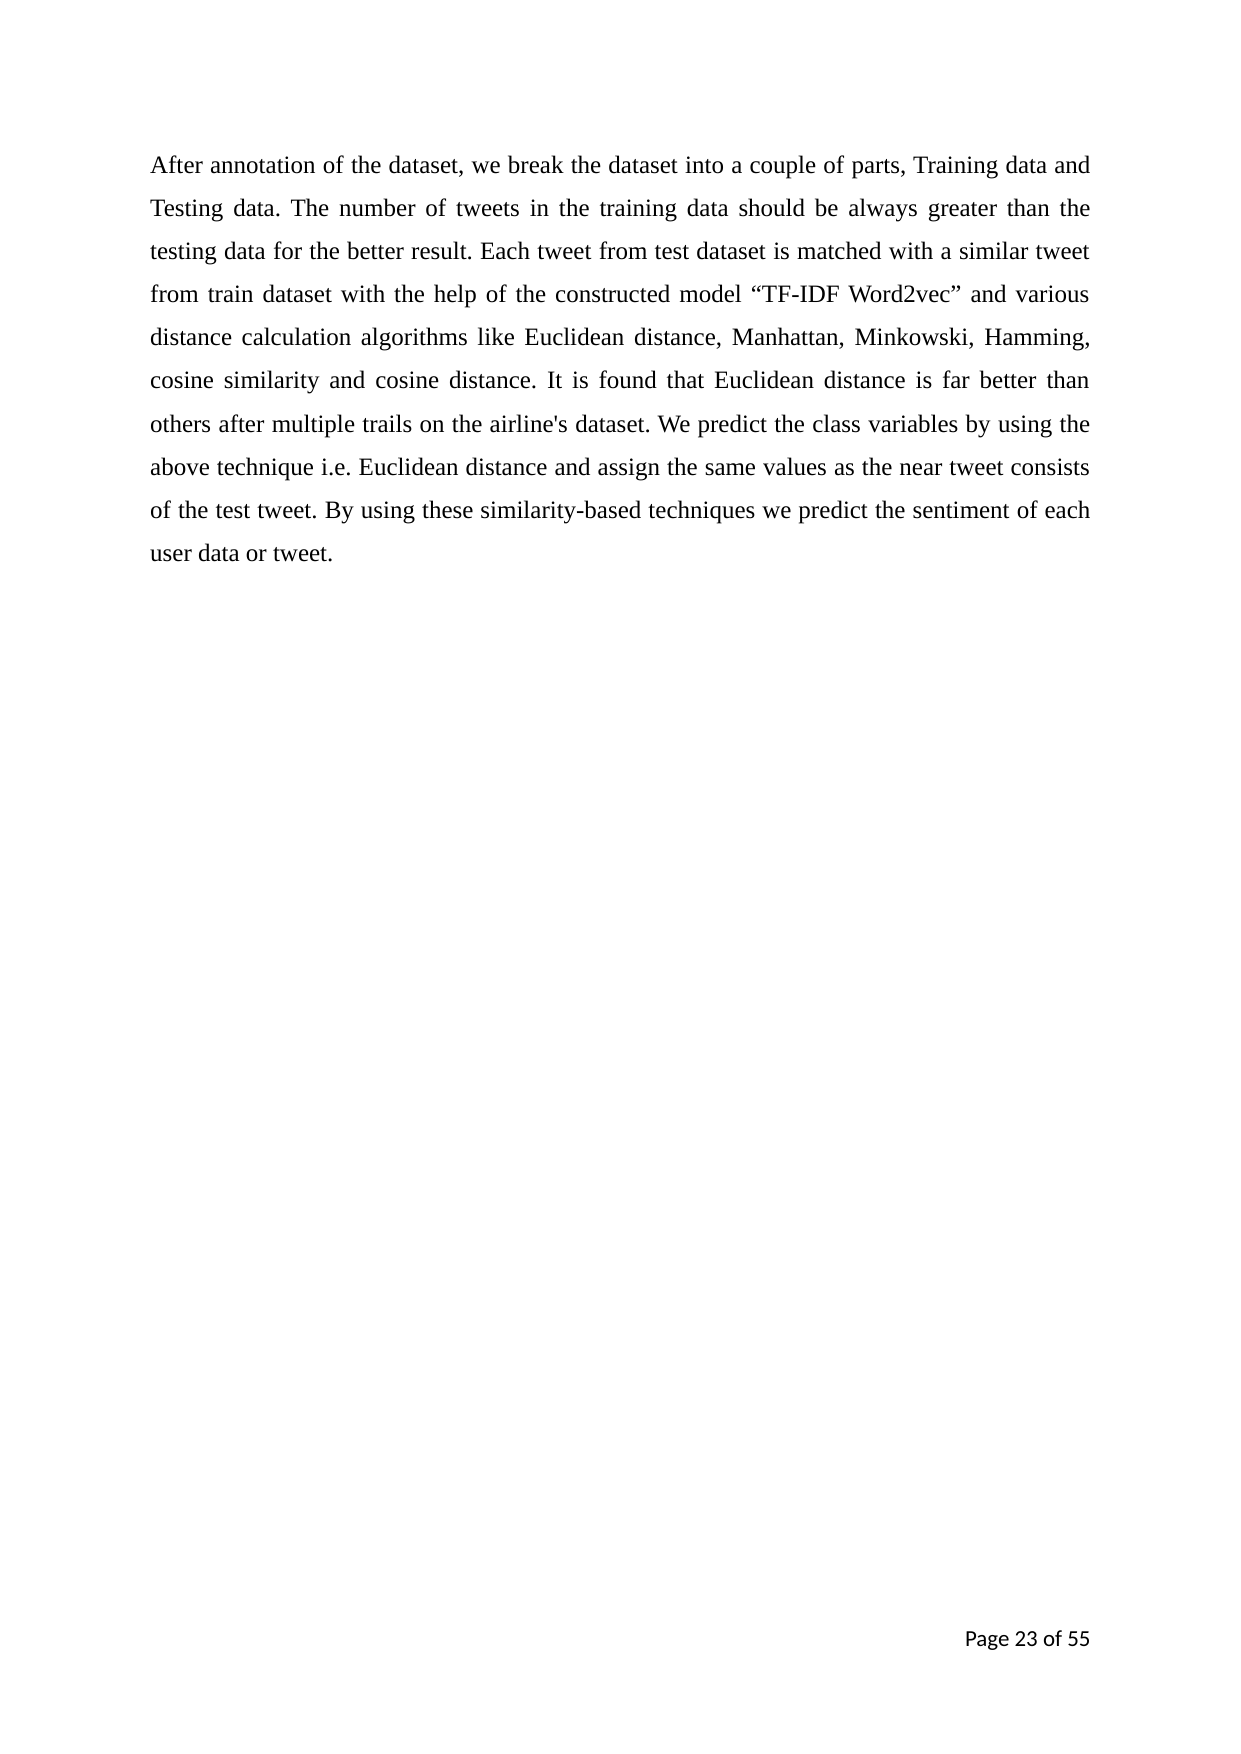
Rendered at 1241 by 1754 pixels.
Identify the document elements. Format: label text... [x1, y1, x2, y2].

text After annotation of the dataset, we break the dataset into a couple of parts, Training data and Testing data. The number of tweets in the training data should be always greater than the testing data for the better result. Each tweet from test dataset is matched with a similar tweet from train dataset with the help of the constructed model “TF-IDF Word2vec” and various distance calculation algorithms like Euclidean distance, Manhattan, Minkowski, Hamming, cosine similarity and cosine distance. It is found that Euclidean distance is far better than others after multiple trails on the airline's dataset. We predict the class variables by using the above technique i.e. Euclidean distance and assign the same values as the near tweet consists of the test tweet. By using these similarity-based techniques we predict the sentiment of each user data or tweet. [150, 150, 1091, 567]
